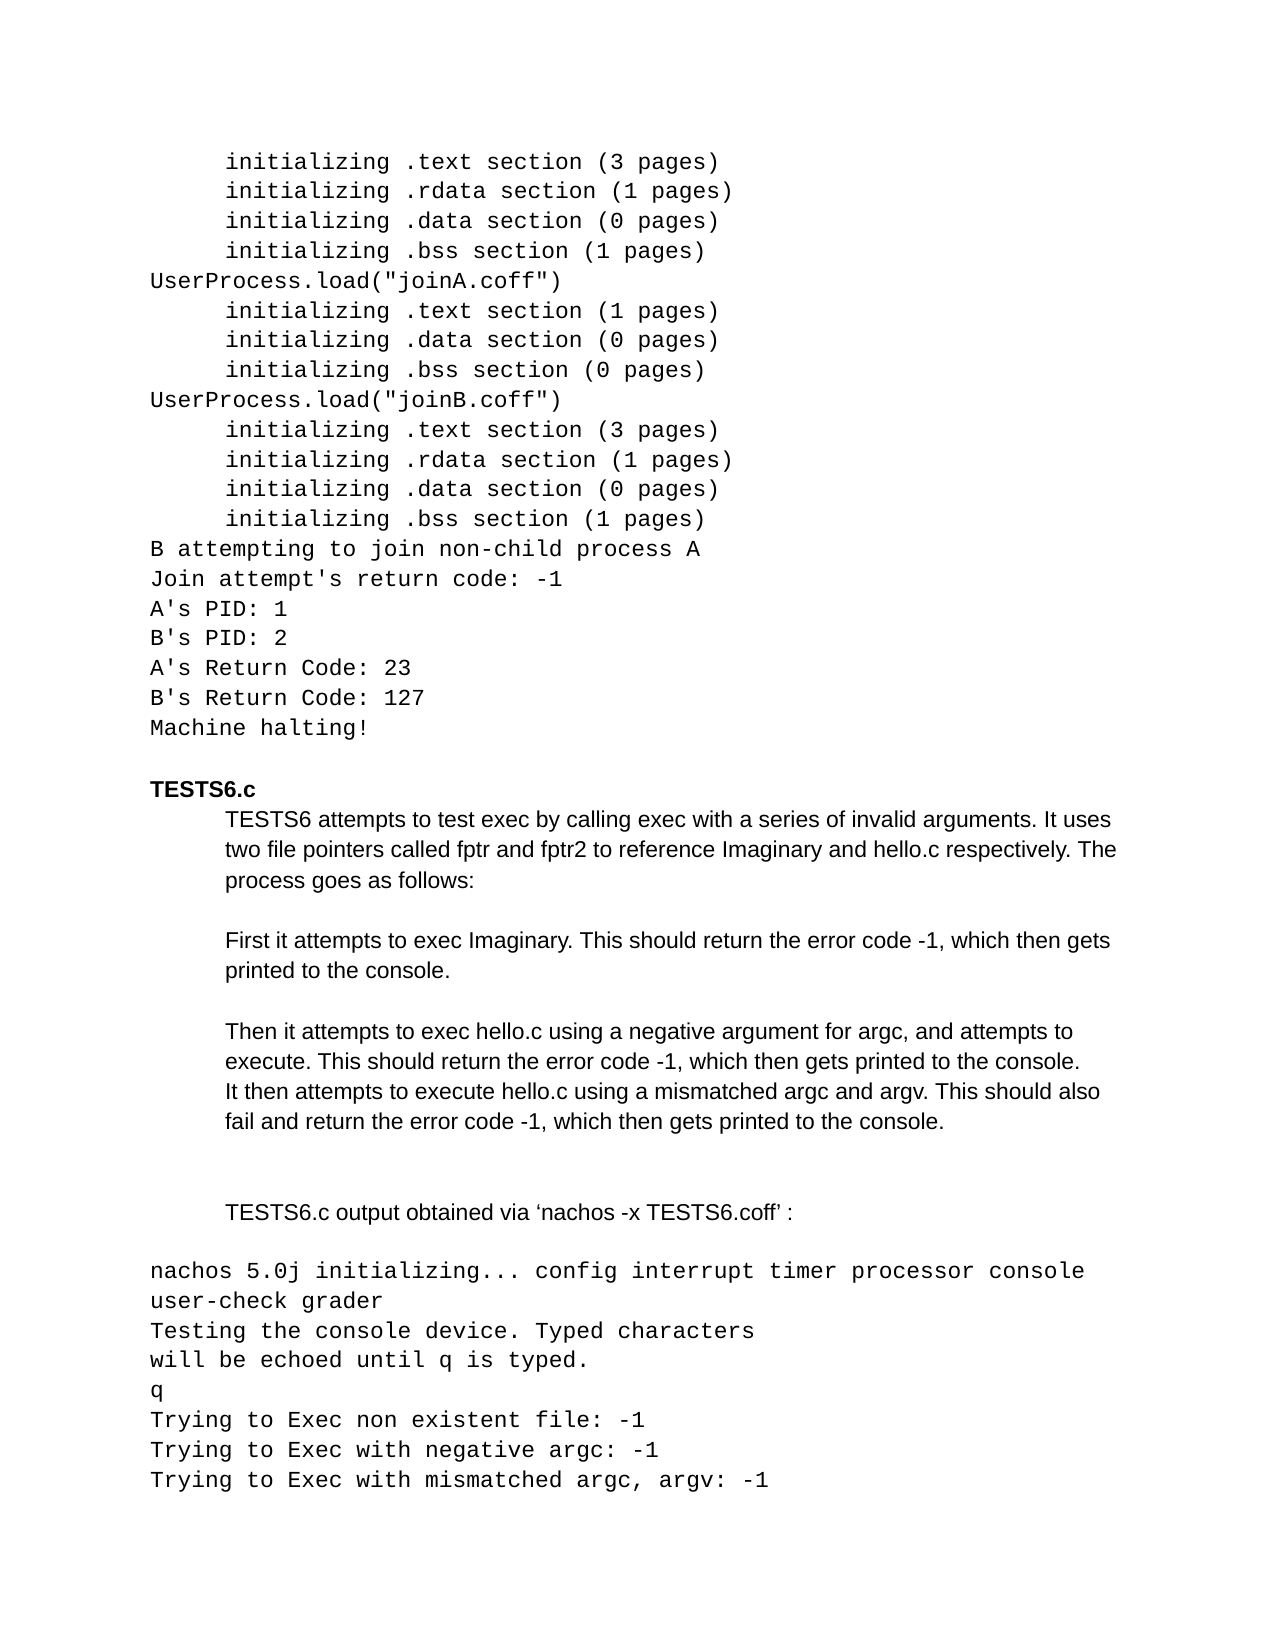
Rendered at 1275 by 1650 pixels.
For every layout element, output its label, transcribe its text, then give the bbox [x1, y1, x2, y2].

text B attempting to join non-child process A [150, 537, 1125, 563]
text Trying to Exec non existent file: -1 [150, 1408, 1125, 1434]
text q [150, 1378, 1125, 1404]
text initializing .bss section (0 pages) [150, 358, 1125, 384]
text First it attempts to exec Imaginary. This should return the error code -1, which then gets printed to the console. [225, 927, 1125, 984]
text initializing .rdata section (1 pages) [150, 448, 1125, 474]
text TESTS6.c output obtained via ‘nachos -x TESTS6.coff’ : [150, 1199, 1125, 1225]
text Join attempt's return code: -1 [150, 567, 1125, 593]
text UserProcess.load("joinB.coff") [150, 388, 1125, 414]
text initializing .text section (3 pages) [150, 150, 1125, 176]
text nachos 5.0j initializing... config interrupt timer processor console user-check grader [150, 1259, 1125, 1315]
text initializing .data section (0 pages) [150, 478, 1125, 504]
text TESTS6.c [150, 776, 1125, 802]
text A's PID: 1 [150, 597, 1125, 623]
text initializing .bss section (1 pages) [150, 239, 1125, 265]
text It then attempts to execute hello.c using a mismatched argc and argv. This should also fail and return the error code -1, which then gets printed to the console. [225, 1078, 1125, 1135]
text TESTS6 attempts to test exec by calling exec with a series of invalid arguments. It uses two file pointers called fptr and fptr2 to reference Imaginary and hello.c respectively. The process goes as follows: [225, 806, 1125, 893]
text initializing .rdata section (1 pages) [150, 180, 1125, 206]
text will be echoed until q is typed. [150, 1349, 1125, 1375]
text Trying to Exec with mismatched argc, argv: -1 [150, 1468, 1125, 1494]
text initializing .bss section (1 pages) [150, 507, 1125, 533]
text initializing .text section (3 pages) [150, 418, 1125, 444]
text B's PID: 2 [150, 627, 1125, 653]
text B's Return Code: 127 [150, 686, 1125, 712]
text initializing .data section (0 pages) [150, 209, 1125, 236]
text initializing .data section (0 pages) [150, 329, 1125, 355]
text Trying to Exec with negative argc: -1 [150, 1438, 1125, 1464]
text Machine halting! [150, 716, 1125, 742]
text Then it attempts to exec hello.c using a negative argument for argc, and attempts to execute. This should return the error code -1, which then gets printed to the console. [225, 1018, 1125, 1074]
text A's Return Code: 23 [150, 656, 1125, 682]
text Testing the console device. Typed characters [150, 1319, 1125, 1345]
text initializing .text section (1 pages) [150, 299, 1125, 325]
text UserProcess.load("joinA.coff") [150, 269, 1125, 295]
